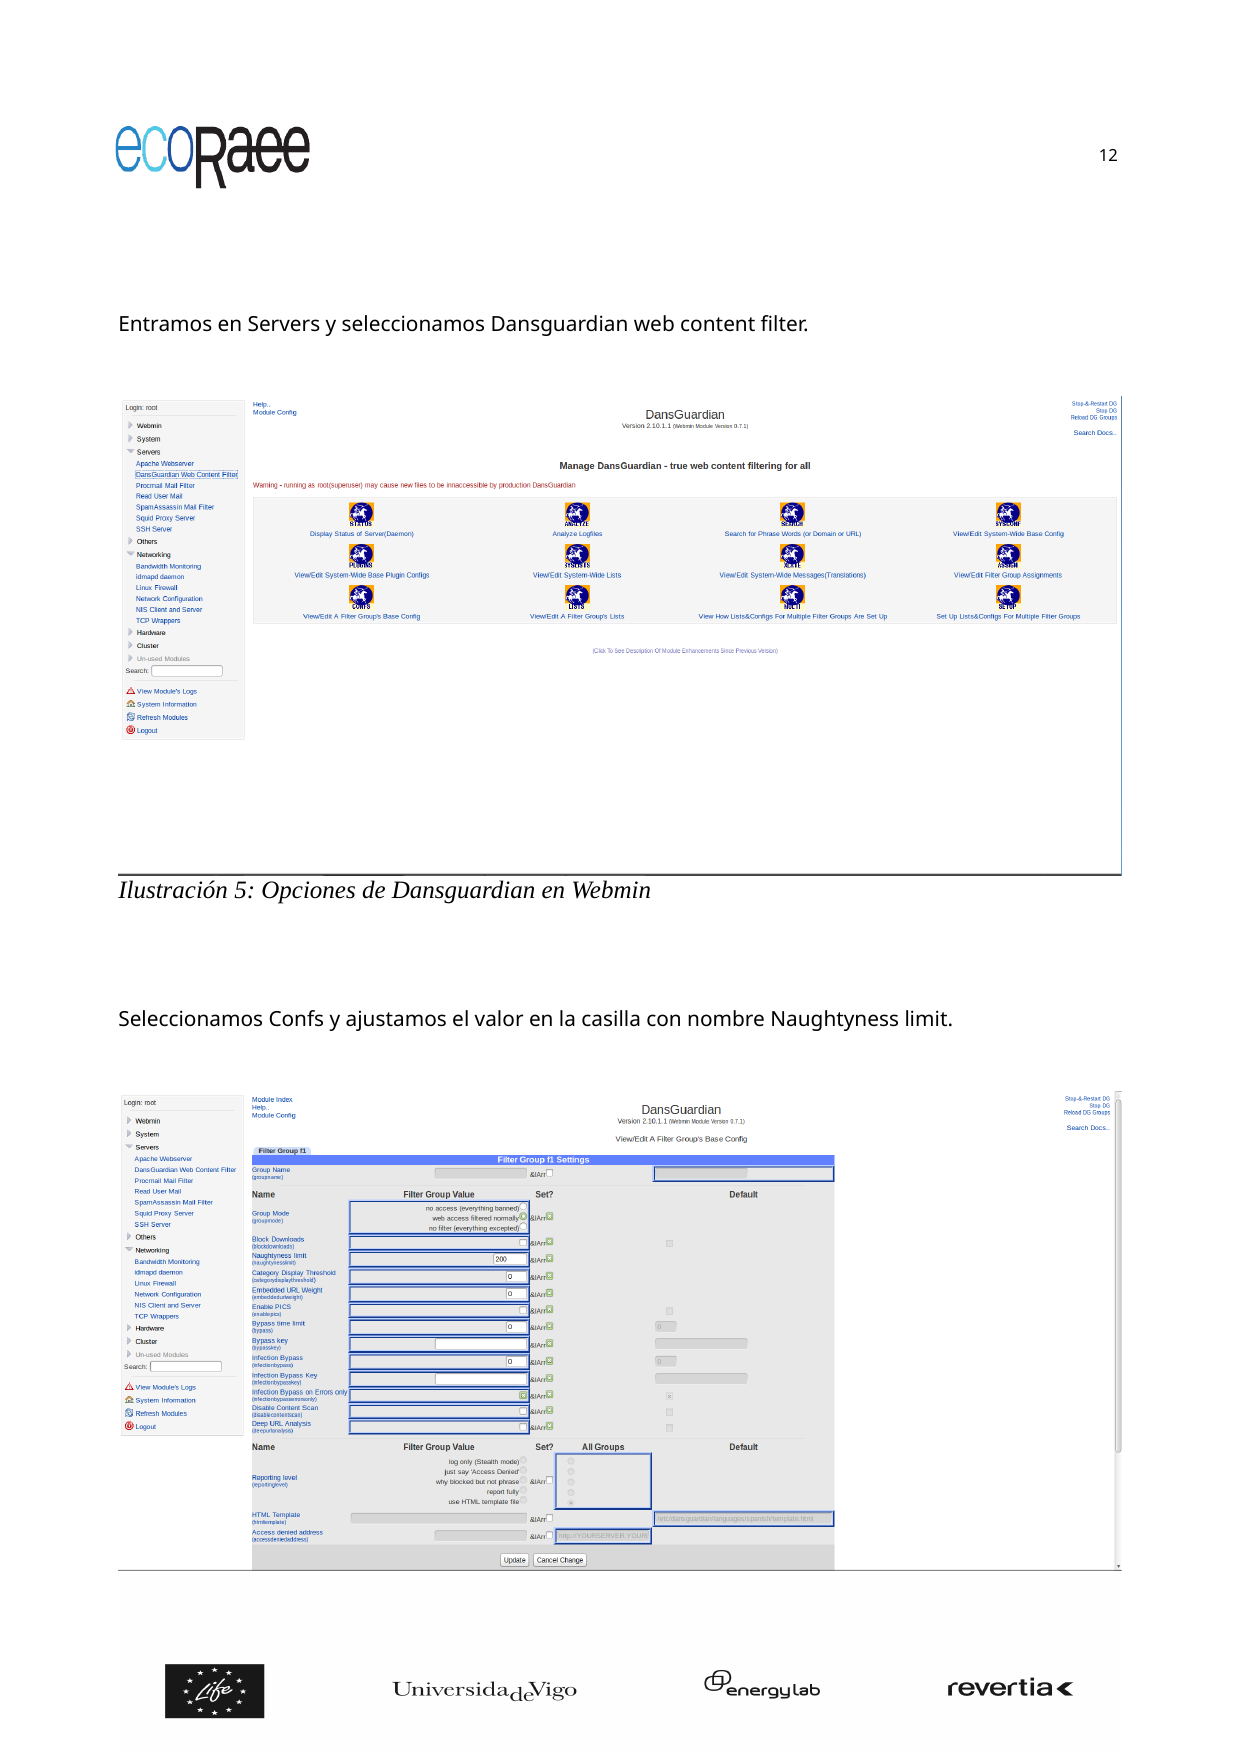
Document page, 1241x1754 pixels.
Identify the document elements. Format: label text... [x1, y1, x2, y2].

text Ilustración 5: Opciones de Dansguardian en Webmin [118, 876, 1122, 904]
text Seleccionamos Confs y ajustamos el valor en la casilla con nombre Naughtyness limit. [118, 1004, 1122, 1032]
text Entramos en Servers y seleccionamos Dansguardian web content filter. [118, 309, 1122, 337]
picture [117, 1574, 1122, 1754]
picture [118, 396, 1122, 876]
picture [118, 1091, 1122, 1571]
picture [114, 124, 311, 190]
